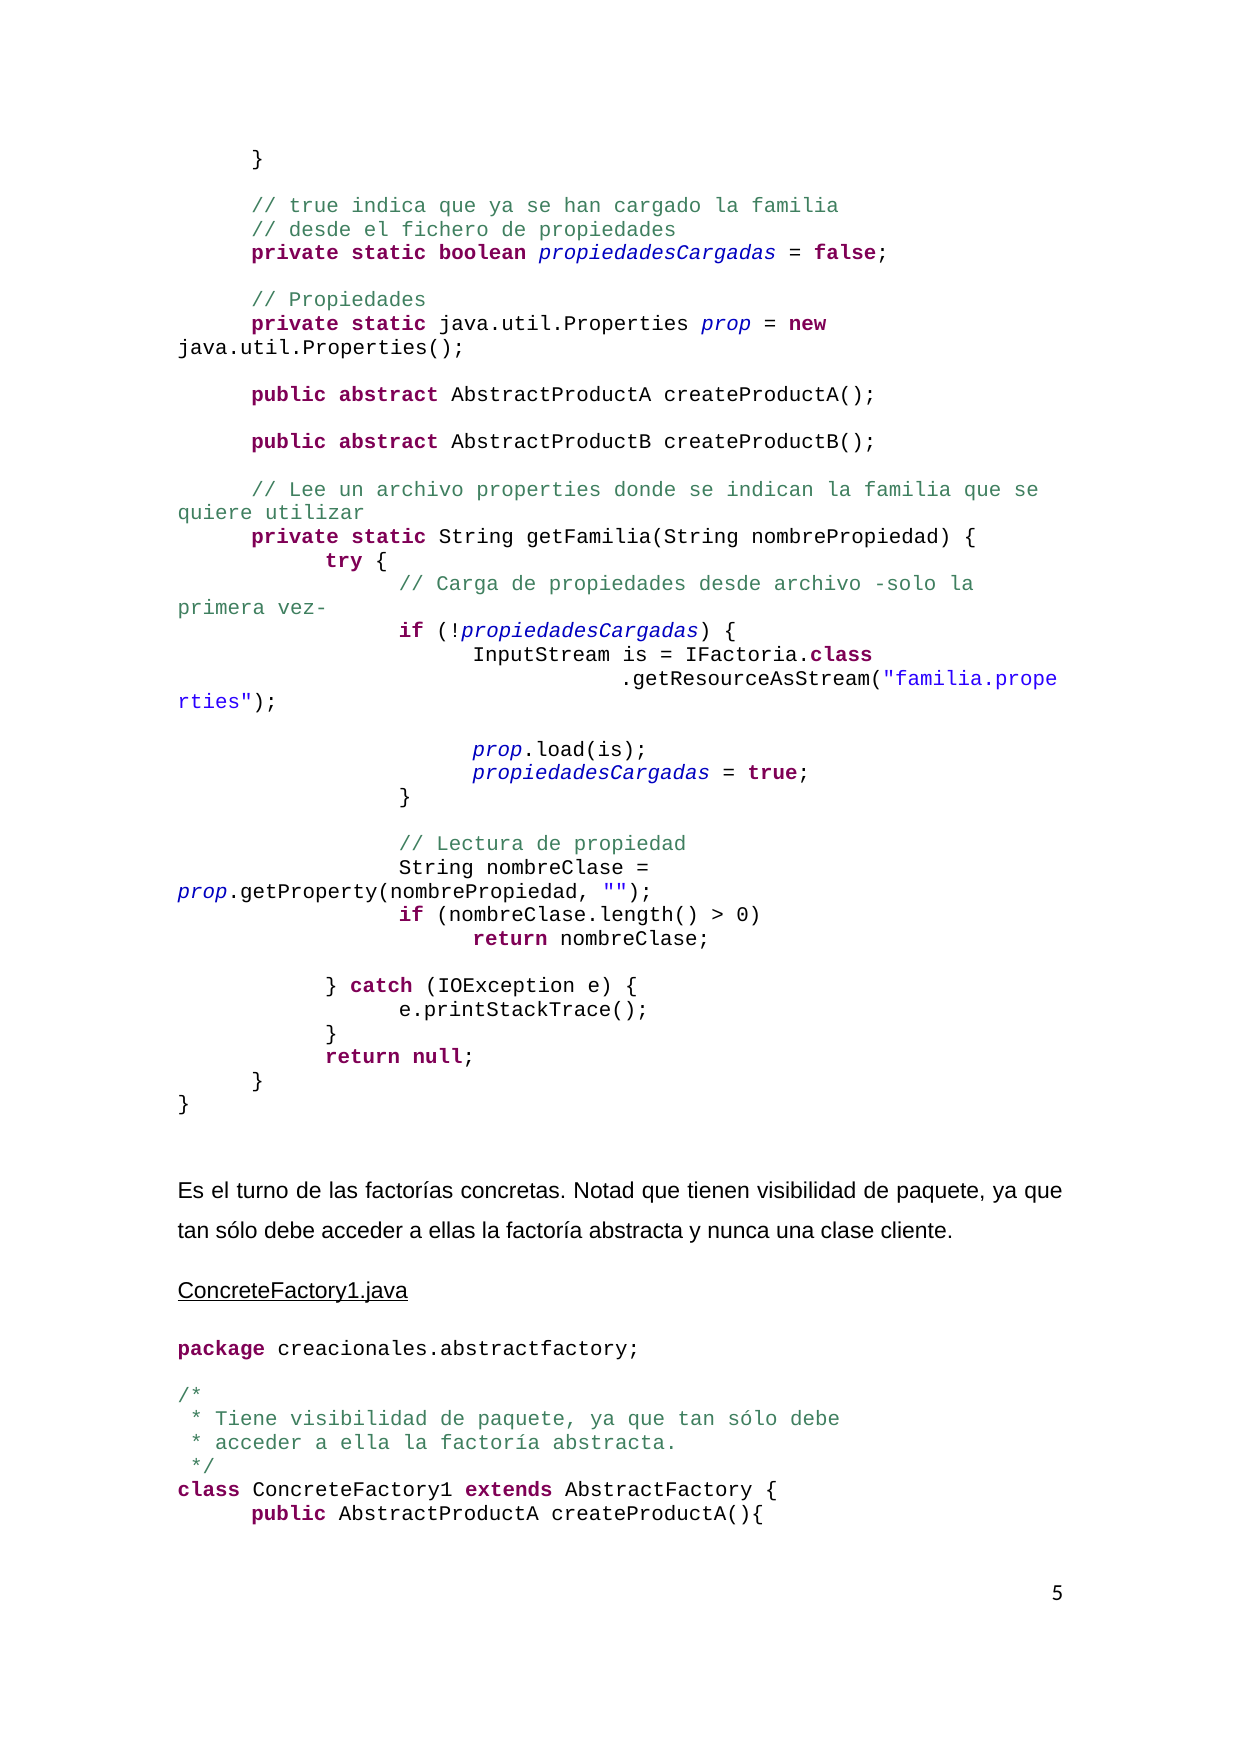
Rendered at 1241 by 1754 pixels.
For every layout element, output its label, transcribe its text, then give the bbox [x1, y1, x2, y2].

text package creacionales.abstractfactory; [177, 1337, 1063, 1361]
text return null; [177, 1046, 1063, 1070]
text if (nombreClase.length() > 0) [177, 904, 1063, 928]
text return nombreClase; [177, 928, 1063, 952]
text */ [177, 1456, 1063, 1479]
text * acceder a ella la factoría abstracta. [177, 1432, 1063, 1456]
text // true indica que ya se han cargado la familia [177, 195, 1063, 218]
text // Propiedades [177, 289, 1063, 313]
text // Carga de propiedades desde archivo -solo la primera vez- [177, 573, 1063, 621]
text } [177, 148, 1063, 171]
text } catch (IOException e) { [177, 975, 1063, 999]
text .getResourceAsStream("familia.properties"); [177, 668, 1063, 715]
text /* [177, 1385, 1063, 1408]
text // Lee un archivo properties donde se indican la familia que se quiere utilizar [177, 479, 1063, 526]
text } [177, 1022, 1063, 1046]
text String nombreClase = prop.getProperty(nombrePropiedad, ""); [177, 857, 1063, 904]
text propiedadesCargadas = true; [177, 762, 1063, 786]
text private static boolean propiedadesCargadas = false; [177, 242, 1063, 266]
text InputStream is = IFactoria.class [177, 644, 1063, 668]
text Es el turno de las factorías concretas. Notad que tienen visibilidad de paquete, ya que tan sólo debe acceder a ellas la factoría abstracta y nunca una clase cliente. [177, 1177, 1063, 1243]
text } [177, 1093, 1063, 1117]
text ConcreteFactory1.java [177, 1277, 1063, 1303]
text public abstract AbstractProductA createProductA(); [177, 384, 1063, 408]
text public AbstractProductA createProductA(){ [177, 1503, 1063, 1527]
text // Lectura de propiedad [177, 833, 1063, 857]
text private static java.util.Properties prop = new java.util.Properties(); [177, 313, 1063, 360]
text class ConcreteFactory1 extends AbstractFactory { [177, 1479, 1063, 1503]
text private static String getFamilia(String nombrePropiedad) { [177, 526, 1063, 549]
text } [177, 786, 1063, 810]
text try { [177, 549, 1063, 573]
text prop.load(is); [177, 739, 1063, 762]
text e.printStackTrace(); [177, 999, 1063, 1022]
text // desde el fichero de propiedades [177, 218, 1063, 242]
text * Tiene visibilidad de paquete, ya que tan sólo debe [177, 1408, 1063, 1432]
text if (!propiedadesCargadas) { [177, 621, 1063, 644]
text public abstract AbstractProductB createProductB(); [177, 431, 1063, 455]
text } [177, 1070, 1063, 1093]
